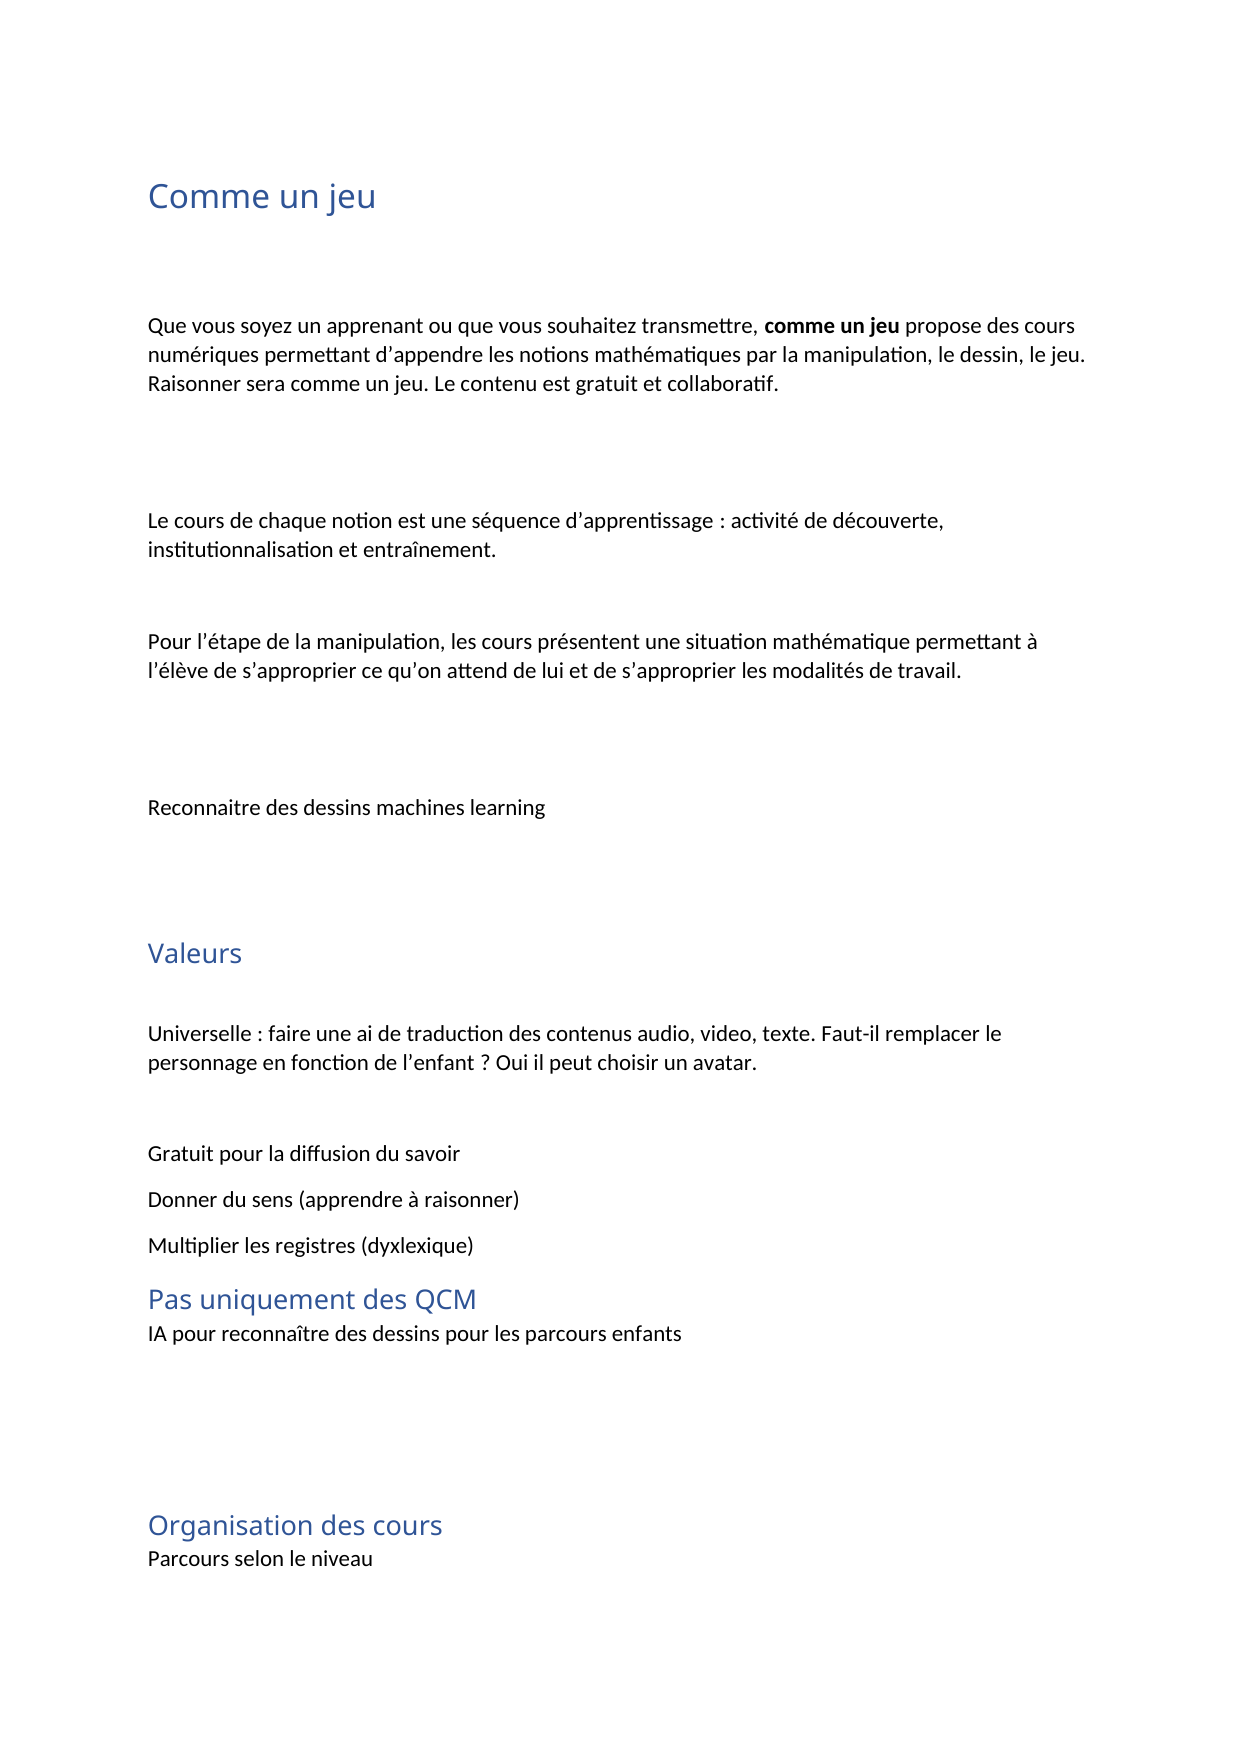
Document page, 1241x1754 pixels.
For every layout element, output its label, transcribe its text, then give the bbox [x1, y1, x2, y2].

text IA pour reconnaître des dessins pour les parcours enfants [148, 1319, 1093, 1347]
text Parcours selon le niveau [148, 1544, 1093, 1572]
subtitle Pas uniquement des QCM [148, 1281, 1093, 1317]
text Universelle : faire une ai de traduction des contenus audio, video, texte. Faut-il remplacer le personnage en fonction de l’enfant ? Oui il peut choisir un avatar. [148, 1019, 1093, 1076]
text Reconnaitre des dessins machines learning [148, 793, 1093, 821]
text Le cours de chaque notion est une séquence d’apprentissage : activité de découverte, institutionnalisation et entraînement. [148, 507, 1093, 564]
subtitle Comme un jeu [148, 173, 1093, 218]
text Pour l’étape de la manipulation, les cours présentent une situation mathématique permettant à l’élève de s’approprier ce qu’on attend de lui et de s’approprier les modalités de travail. [148, 627, 1093, 684]
text Multiplier les registres (dyxlexique) [148, 1231, 1093, 1259]
text Que vous soyez un apprenant ou que vous souhaitez transmettre, comme un jeu propose des cours numériques permettant d’appendre les notions mathématiques par la manipulation, le dessin, le jeu. Raisonner sera comme un jeu. Le contenu est gratuit et collaboratif. [148, 311, 1093, 397]
text Gratuit pour la diffusion du savoir [148, 1139, 1093, 1167]
text Donner du sens (apprendre à raisonner) [148, 1185, 1093, 1213]
subtitle Organisation des cours [148, 1506, 1093, 1543]
subtitle Valeurs [148, 935, 1093, 972]
